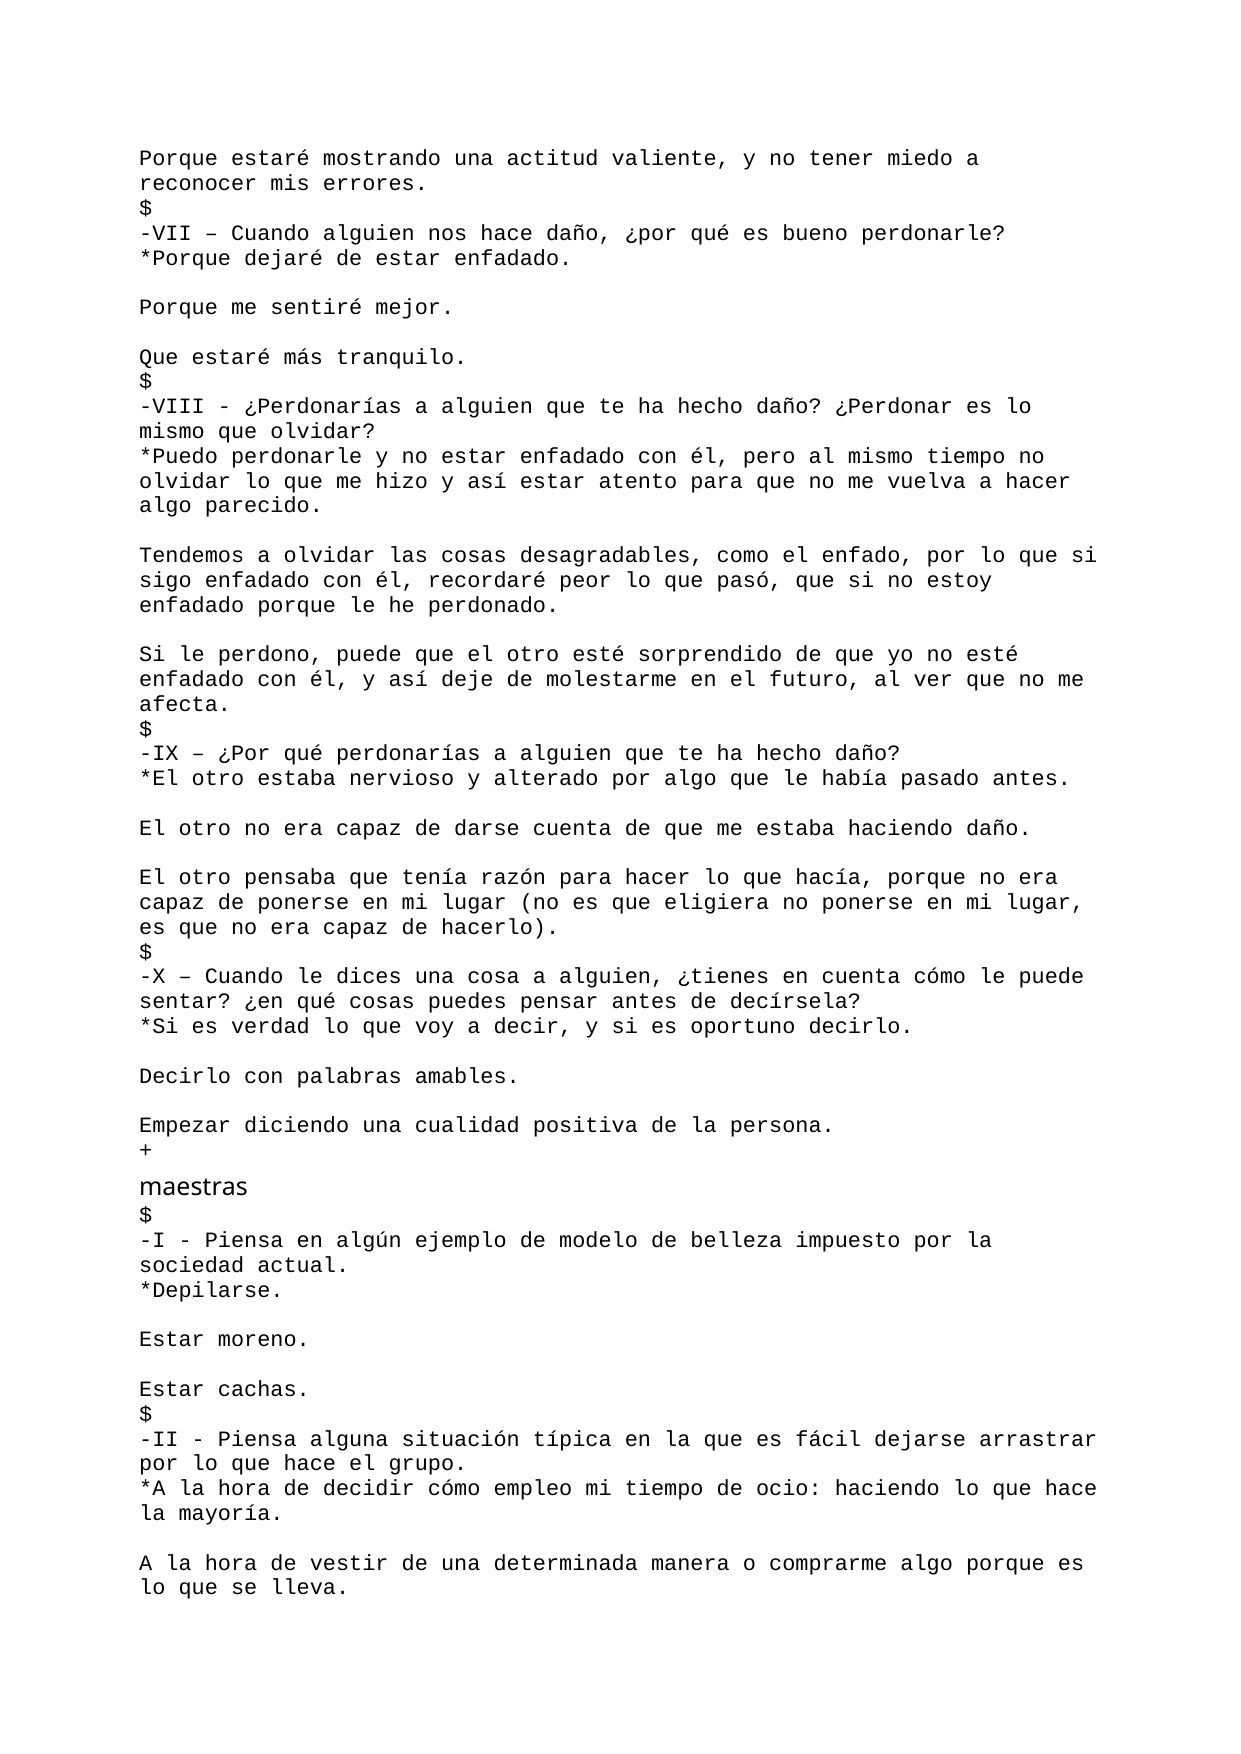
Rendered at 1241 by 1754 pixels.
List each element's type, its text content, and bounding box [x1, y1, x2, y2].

subtitle maestras [139, 1168, 1101, 1202]
text $ [139, 718, 1101, 743]
text *Si es verdad lo que voy a decir, y si es oportuno decirlo. [139, 1015, 1101, 1040]
text $ [139, 941, 1101, 966]
text *A la hora de decidir cómo empleo mi tiempo de ocio: haciendo lo que hace la mayoría. [139, 1477, 1101, 1527]
text Porque me sentiré mejor. [139, 296, 1101, 321]
text + [139, 1139, 1101, 1164]
text -II - Piensa alguna situación típica en la que es fácil dejarse arrastrar por lo que hace el grupo. [139, 1428, 1101, 1477]
text El otro pensaba que tenía razón para hacer lo que hacía, porque no era capaz de ponerse en mi lugar (no es que eligiera no ponerse en mi lugar, es que no era capaz de hacerlo). [139, 867, 1101, 941]
text El otro no era capaz de darse cuenta de que me estaba haciendo daño. [139, 817, 1101, 842]
text *El otro estaba nervioso y alterado por algo que le había pasado antes. [139, 767, 1101, 792]
text Empezar diciendo una cualidad positiva de la persona. [139, 1114, 1101, 1139]
text $ [139, 1403, 1101, 1428]
text Que estaré más tranquilo. [139, 346, 1101, 371]
text Estar moreno. [139, 1328, 1101, 1353]
text -VIII - ¿Perdonarías a alguien que te ha hecho daño? ¿Perdonar es lo mismo que olvidar? [139, 396, 1101, 445]
text *Puedo perdonarle y no estar enfadado con él, pero al mismo tiempo no olvidar lo que me hizo y así estar atento para que no me vuelva a hacer algo parecido. [139, 445, 1101, 519]
text $ [139, 371, 1101, 396]
text $ [139, 197, 1101, 222]
text Decirlo con palabras amables. [139, 1065, 1101, 1090]
text Estar cachas. [139, 1378, 1101, 1403]
text -X – Cuando le dices una cosa a alguien, ¿tienes en cuenta cómo le puede sentar? ¿en qué cosas puedes pensar antes de decírsela? [139, 966, 1101, 1015]
text *Porque dejaré de estar enfadado. [139, 247, 1101, 272]
text Porque estaré mostrando una actitud valiente, y no tener miedo a reconocer mis errores. [139, 148, 1101, 197]
text A la hora de vestir de una determinada manera o comprarme algo porque es lo que se lleva. [139, 1552, 1101, 1601]
text $ [139, 1204, 1101, 1229]
text -I - Piensa en algún ejemplo de modelo de belleza impuesto por la sociedad actual. [139, 1229, 1101, 1279]
text Si le perdono, puede que el otro esté sorprendido de que yo no esté enfadado con él, y así deje de molestarme en el futuro, al ver que no me afecta. [139, 643, 1101, 718]
text *Depilarse. [139, 1279, 1101, 1304]
text -IX – ¿Por qué perdonarías a alguien que te ha hecho daño? [139, 743, 1101, 767]
text -VII – Cuando alguien nos hace daño, ¿por qué es bueno perdonarle? [139, 222, 1101, 247]
text Tendemos a olvidar las cosas desagradables, como el enfado, por lo que si sigo enfadado con él, recordaré peor lo que pasó, que si no estoy enfadado porque le he perdonado. [139, 544, 1101, 619]
